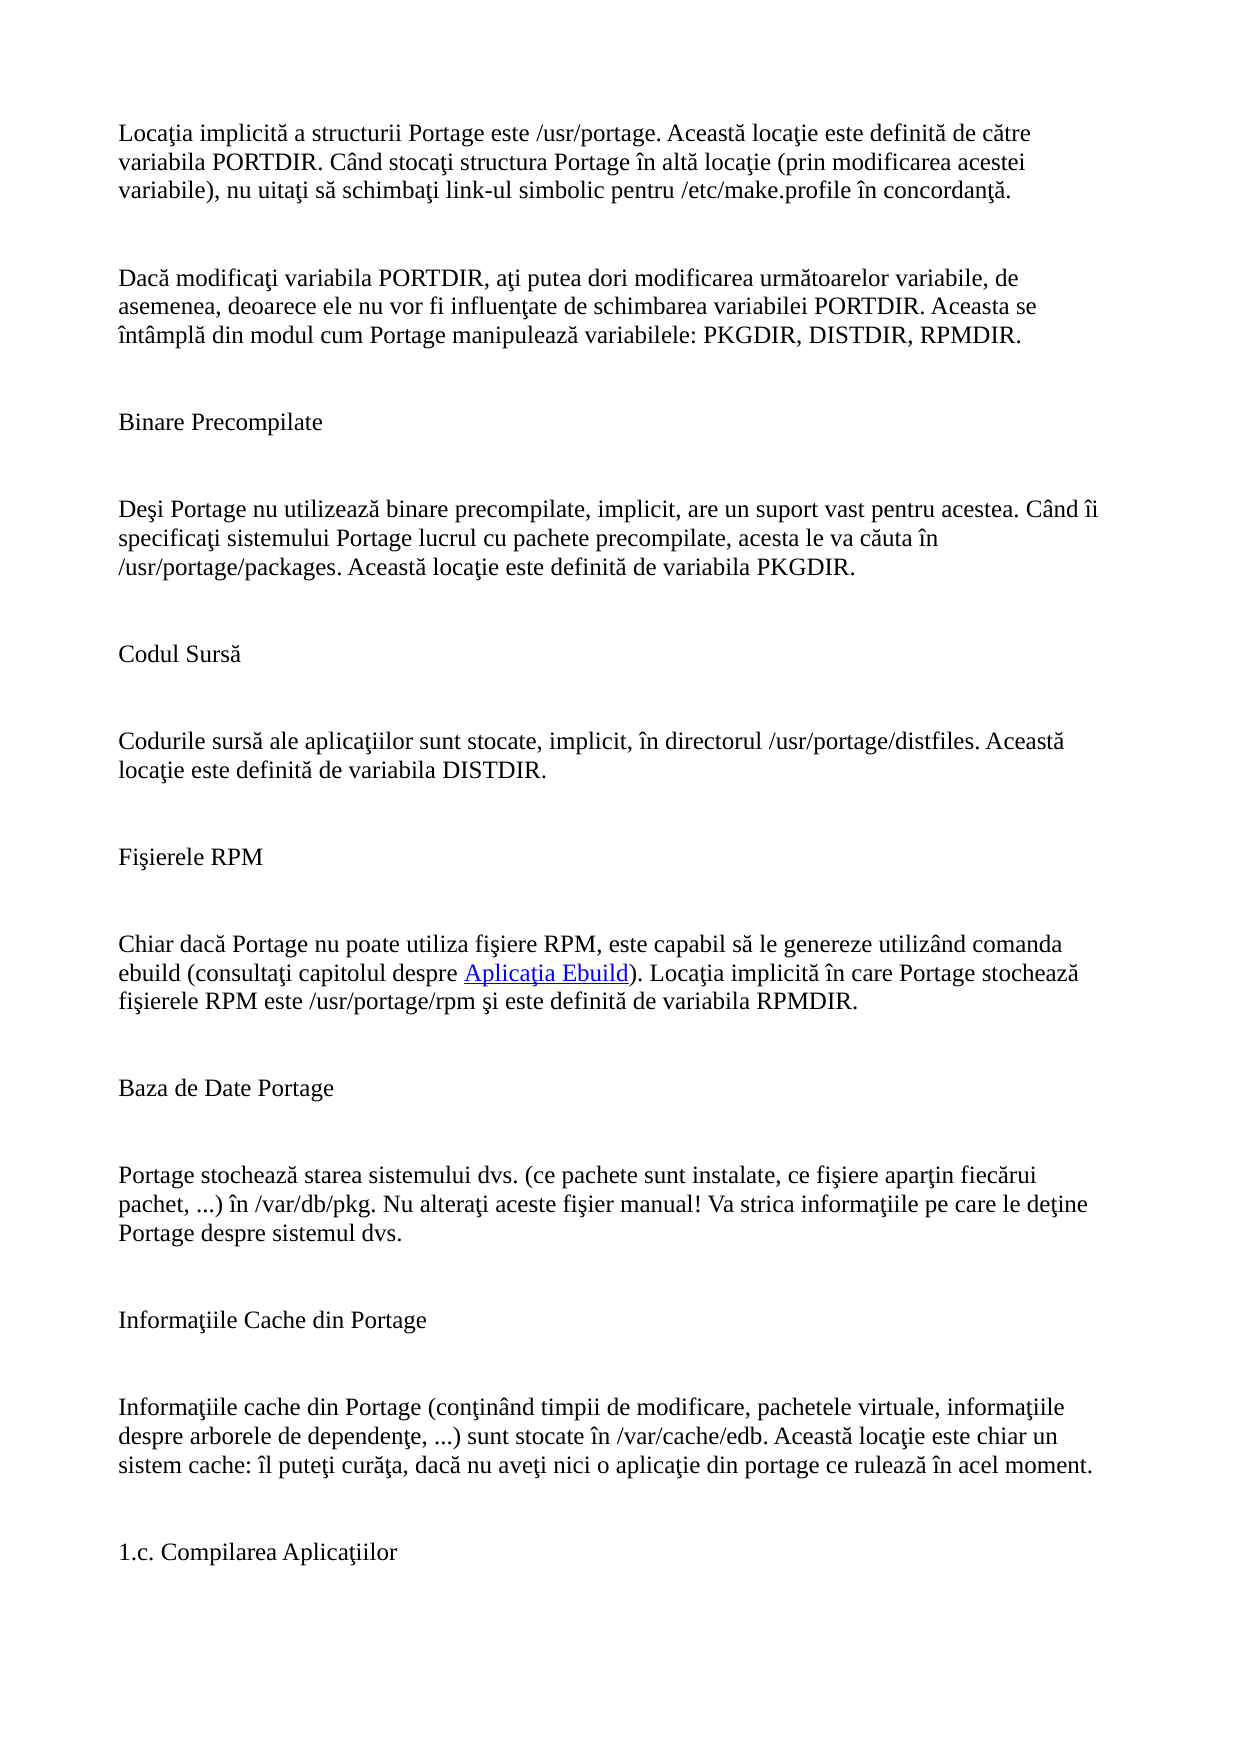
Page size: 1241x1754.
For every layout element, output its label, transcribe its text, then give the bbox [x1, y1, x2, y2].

text Informaţiile cache din Portage (conţinând timpii de modificare, pachetele virtuale, informaţiile despre arborele de dependenţe, ...) sunt stocate în /var/cache/edb. Această locaţie este chiar un sistem cache: îl puteţi curăţa, dacă nu aveţi nici o aplicaţie din portage ce rulează în acel moment. [118, 1392, 1122, 1478]
text 1.c. Compilarea Aplicaţiilor [118, 1537, 1122, 1566]
text Codurile sursă ale aplicaţiilor sunt stocate, implicit, în directorul /usr/portage/distfiles. Această locaţie este definită de variabila DISTDIR. [118, 726, 1122, 783]
text Locaţia implicită a structurii Portage este /usr/portage. Această locaţie este definită de către variabila PORTDIR. Când stocaţi structura Portage în altă locaţie (prin modificarea acestei variabile), nu uitaţi să schimbaţi link-ul simbolic pentru /etc/make.profile în concordanţă. [118, 118, 1122, 204]
text Portage stochează starea sistemului dvs. (ce pachete sunt instalate, ce fişiere aparţin fiecărui pachet, ...) în /var/db/pkg. Nu alteraţi aceste fişier manual! Va strica informaţiile pe care le deţine Portage despre sistemul dvs. [118, 1161, 1122, 1247]
text Chiar dacă Portage nu poate utiliza fişiere RPM, este capabil să le genereze utilizând comanda ebuild (consultaţi capitolul despre Aplicaţia Ebuild). Locaţia implicită în care Portage stochează fişierele RPM este /usr/portage/rpm şi este definită de variabila RPMDIR. [118, 929, 1122, 1015]
text Codul Sursă [118, 639, 1122, 668]
text Baza de Date Portage [118, 1073, 1122, 1102]
text Binare Precompilate [118, 407, 1122, 436]
text Informaţiile Cache din Portage [118, 1305, 1122, 1334]
text Fişierele RPM [118, 842, 1122, 871]
text Deşi Portage nu utilizează binare precompilate, implicit, are un suport vast pentru acestea. Când îi specificaţi sistemului Portage lucrul cu pachete precompilate, acesta le va căuta în /usr/portage/packages. Această locaţie este definită de variabila PKGDIR. [118, 494, 1122, 581]
text Dacă modificaţi variabila PORTDIR, aţi putea dori modificarea următoarelor variabile, de asemenea, deoarece ele nu vor fi influenţate de schimbarea variabilei PORTDIR. Aceasta se întâmplă din modul cum Portage manipulează variabilele: PKGDIR, DISTDIR, RPMDIR. [118, 263, 1122, 349]
